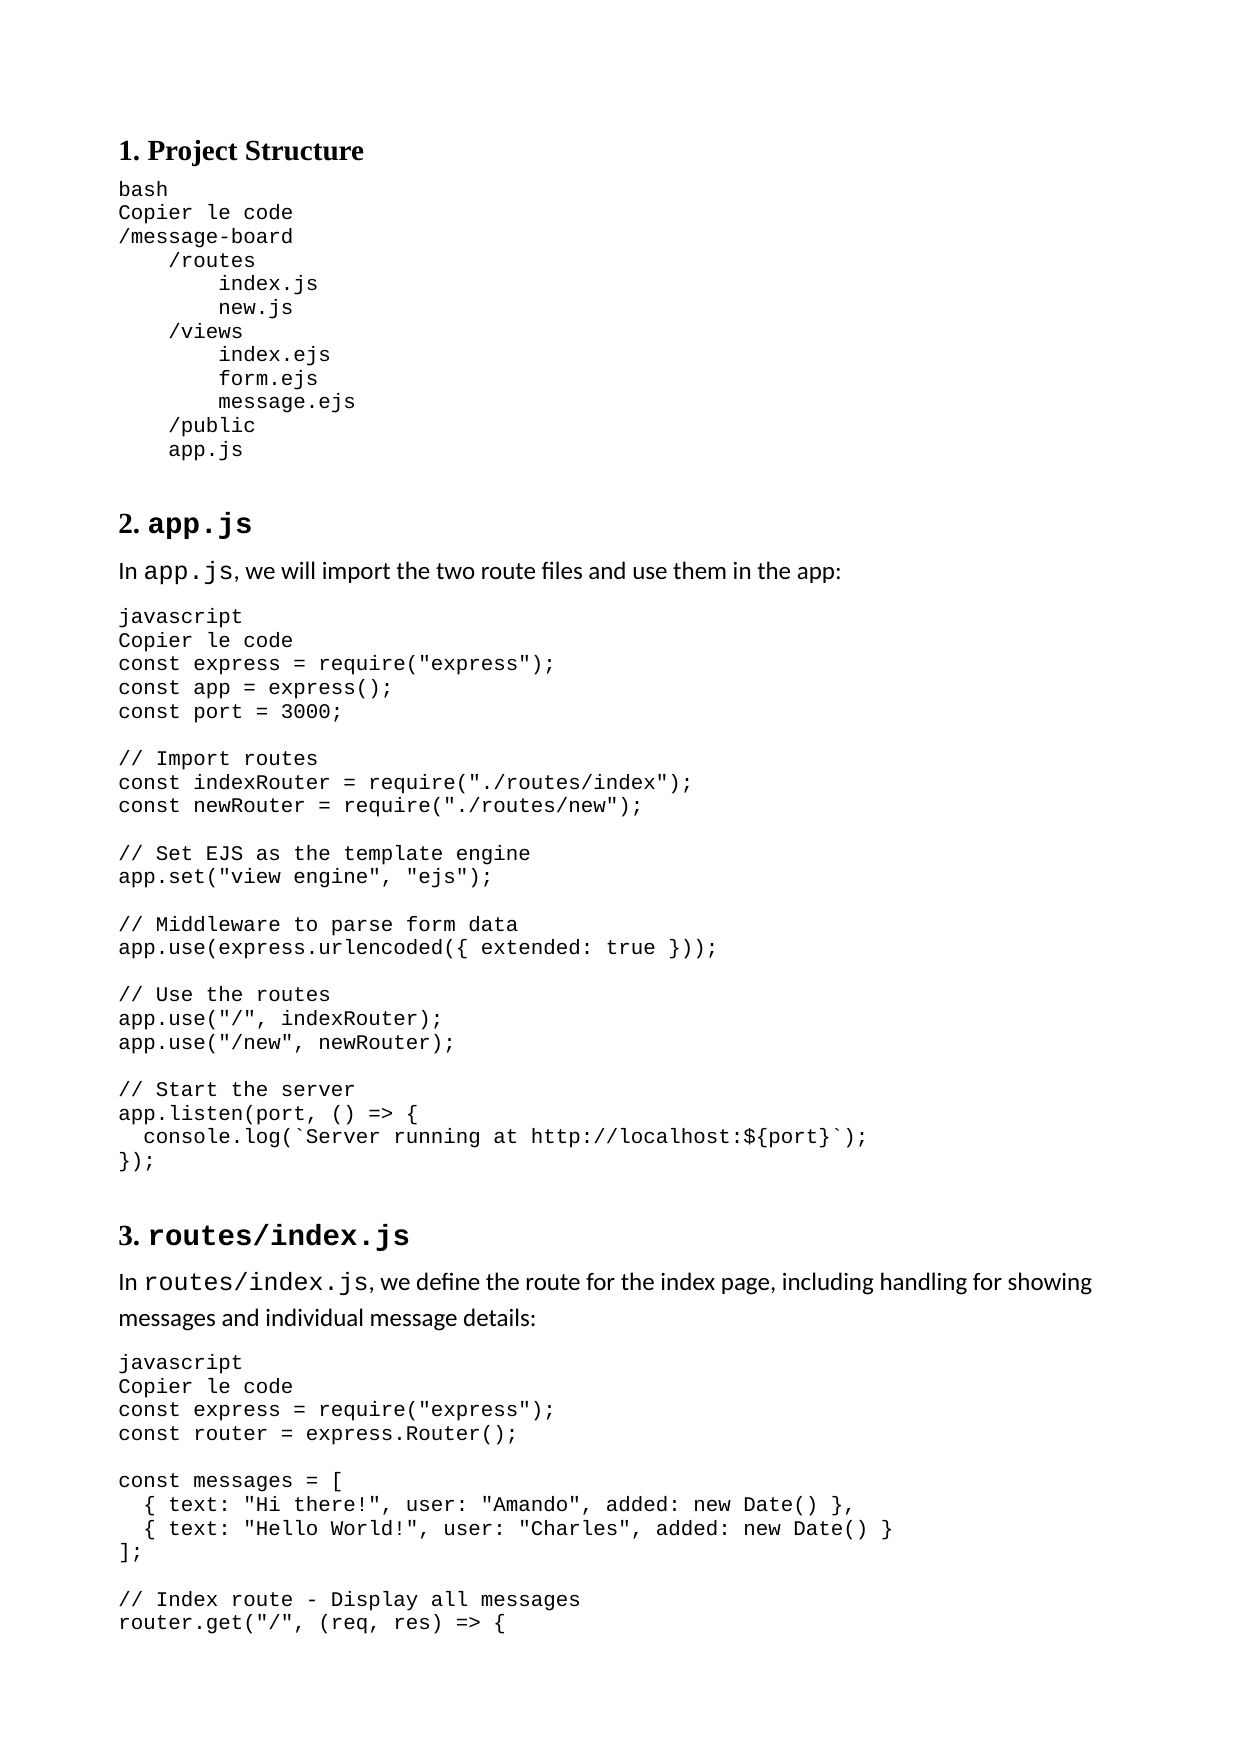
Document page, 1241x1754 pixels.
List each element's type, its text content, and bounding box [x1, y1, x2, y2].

text index.js [118, 273, 1122, 297]
text /views [118, 321, 1122, 344]
text // Index route - Display all messages [118, 1588, 1122, 1612]
text app.js [118, 439, 1122, 462]
text // Middleware to parse form data [118, 913, 1122, 937]
text javascript [118, 606, 1122, 630]
text // Start the server [118, 1079, 1122, 1103]
subtitle 1. Project Structure [118, 133, 1122, 166]
text router.get("/", (req, res) => { [118, 1612, 1122, 1636]
text const router = express.Router(); [118, 1423, 1122, 1447]
text const messages = [ [118, 1470, 1122, 1494]
text Copier le code [118, 202, 1122, 226]
text app.use("/", indexRouter); [118, 1008, 1122, 1032]
subtitle 2. app.js [118, 507, 1122, 543]
text In app.js, we will import the two route files and use them in the app: [118, 555, 1122, 587]
text const newRouter = require("./routes/new"); [118, 795, 1122, 819]
text ]; [118, 1541, 1122, 1565]
text // Use the routes [118, 984, 1122, 1008]
text /message-board [118, 226, 1122, 250]
text form.ejs [118, 368, 1122, 392]
text // Set EJS as the template engine [118, 843, 1122, 866]
text app.set("view engine", "ejs"); [118, 866, 1122, 890]
text console.log(`Server running at http://localhost:${port}`); [118, 1126, 1122, 1150]
text index.ejs [118, 344, 1122, 368]
text Copier le code [118, 1376, 1122, 1399]
text const indexRouter = require("./routes/index"); [118, 772, 1122, 795]
text }); [118, 1150, 1122, 1174]
text app.use("/new", newRouter); [118, 1032, 1122, 1055]
text new.js [118, 297, 1122, 321]
text bash [118, 179, 1122, 202]
text const app = express(); [118, 677, 1122, 701]
text const express = require("express"); [118, 1399, 1122, 1423]
text { text: "Hello World!", user: "Charles", added: new Date() } [118, 1518, 1122, 1541]
text { text: "Hi there!", user: "Amando", added: new Date() }, [118, 1494, 1122, 1518]
subtitle 3. routes/index.js [118, 1218, 1122, 1254]
text javascript [118, 1352, 1122, 1376]
text // Import routes [118, 748, 1122, 772]
text const port = 3000; [118, 701, 1122, 724]
text message.ejs [118, 392, 1122, 415]
text const express = require("express"); [118, 653, 1122, 677]
text Copier le code [118, 630, 1122, 653]
text app.use(express.urlencoded({ extended: true })); [118, 937, 1122, 961]
text /routes [118, 250, 1122, 273]
text app.listen(port, () => { [118, 1103, 1122, 1126]
text /public [118, 415, 1122, 439]
text In routes/index.js, we define the route for the index page, including handling for showing messages and individual message details: [118, 1266, 1122, 1333]
